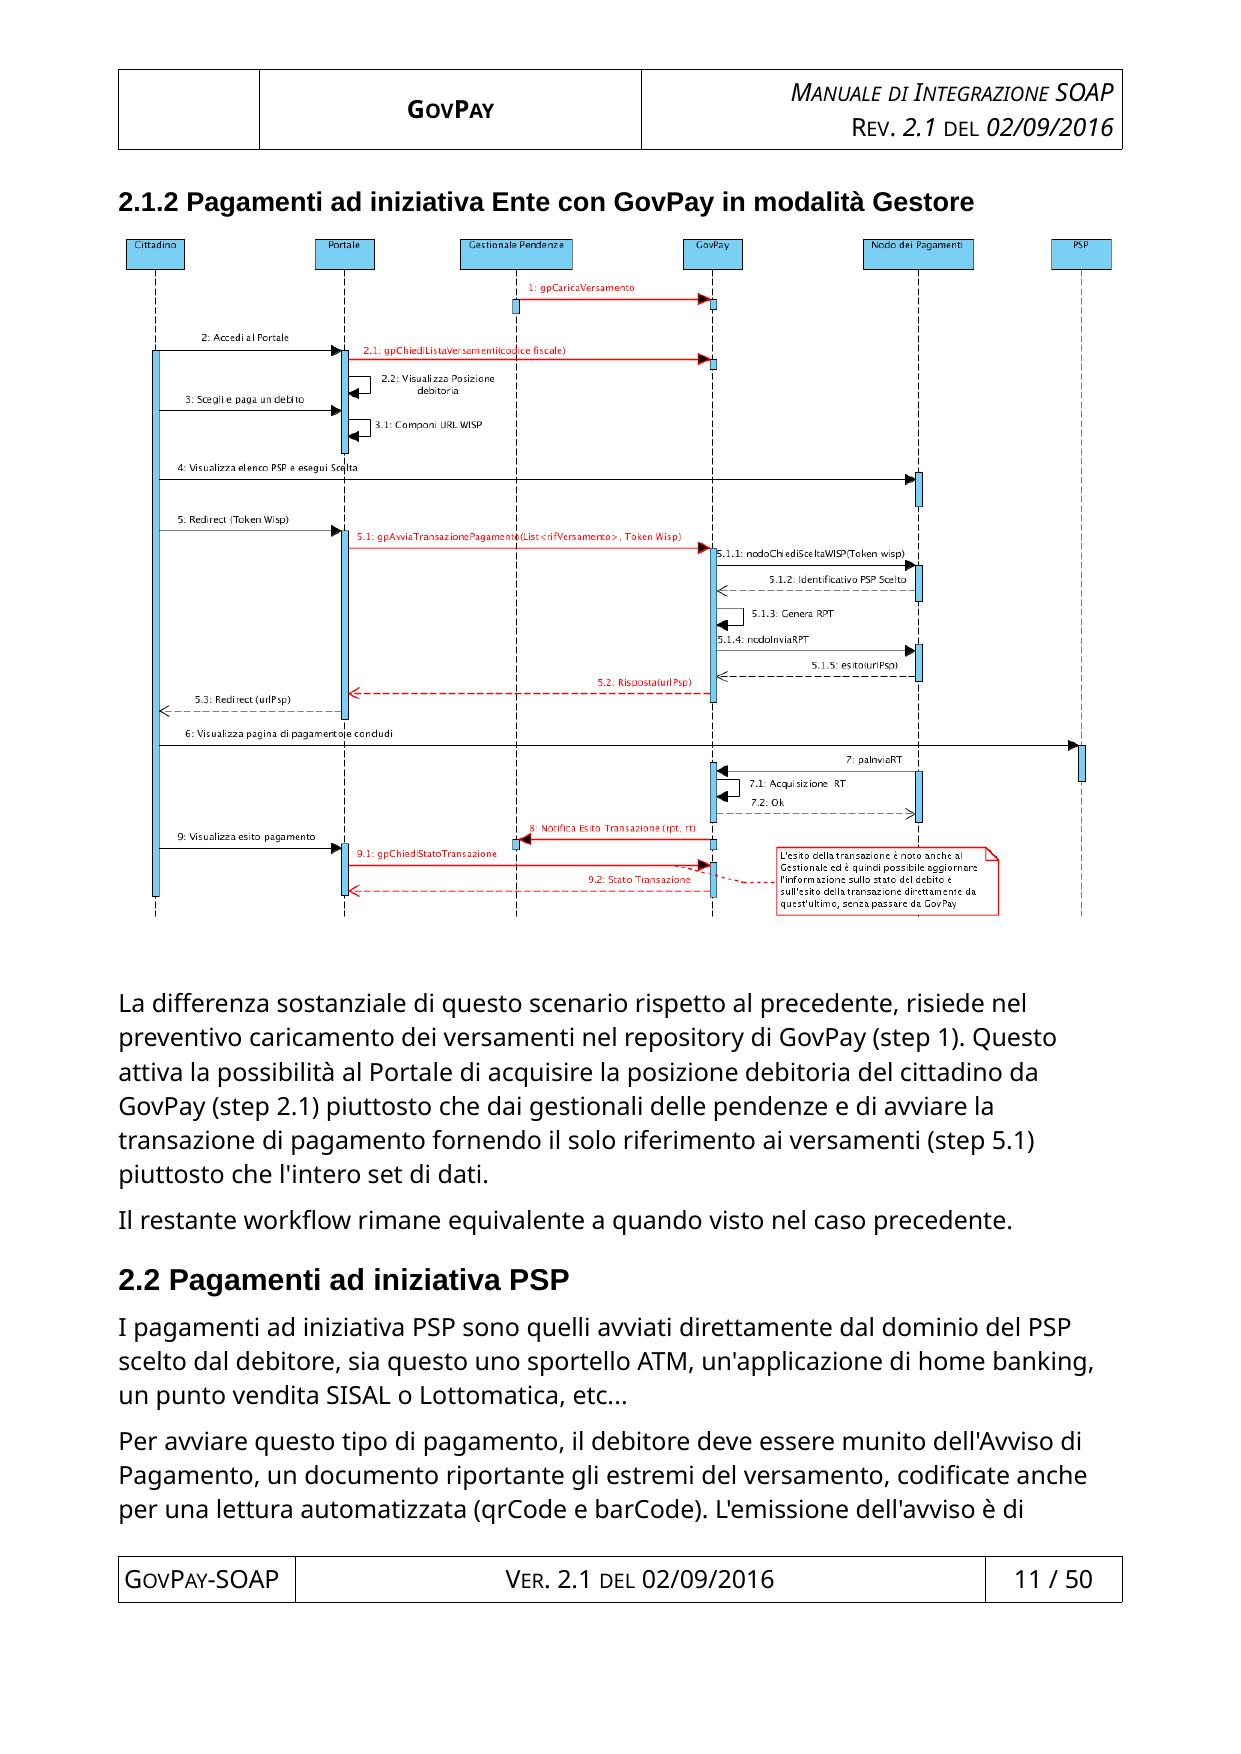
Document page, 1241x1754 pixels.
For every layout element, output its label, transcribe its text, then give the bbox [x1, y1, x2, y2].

subtitle Pagamenti ad iniziativa Ente con GovPay in modalità Gestore [118, 186, 1122, 217]
text I pagamenti ad iniziativa PSP sono quelli avviati direttamente dal dominio del PSP scelto dal debitore, sia questo uno sportello ATM, un'applicazione di home banking, un punto vendita SISAL o Lottomatica, etc... [118, 1309, 1122, 1411]
text Il restante workflow rimane equivalente a quando visto nel caso precedente. [118, 1203, 1122, 1237]
subtitle Pagamenti ad iniziativa PSP [118, 1262, 1122, 1297]
text La differenza sostanziale di questo scenario rispetto al precedente, risiede nel preventivo caricamento dei versamenti nel repository di GovPay (step 1). Questo attiva la possibilità al Portale di acquisire la posizione debitoria del cittadino da GovPay (step 2.1) piuttosto che dai gestionali delle pendenze e di avviare la transazione di pagamento fornendo il solo riferimento ai versamenti (step 5.1) piuttosto che l'intero set di dati. [118, 986, 1122, 1190]
text Per avviare questo tipo di pagamento, il debitore deve essere munito dell'Avviso di Pagamento, un documento riportante gli estremi del versamento, codificate anche per una lettura automatizzata (qrCode e barCode). L'emissione dell'avviso è di [118, 1424, 1122, 1526]
picture [118, 230, 1123, 940]
